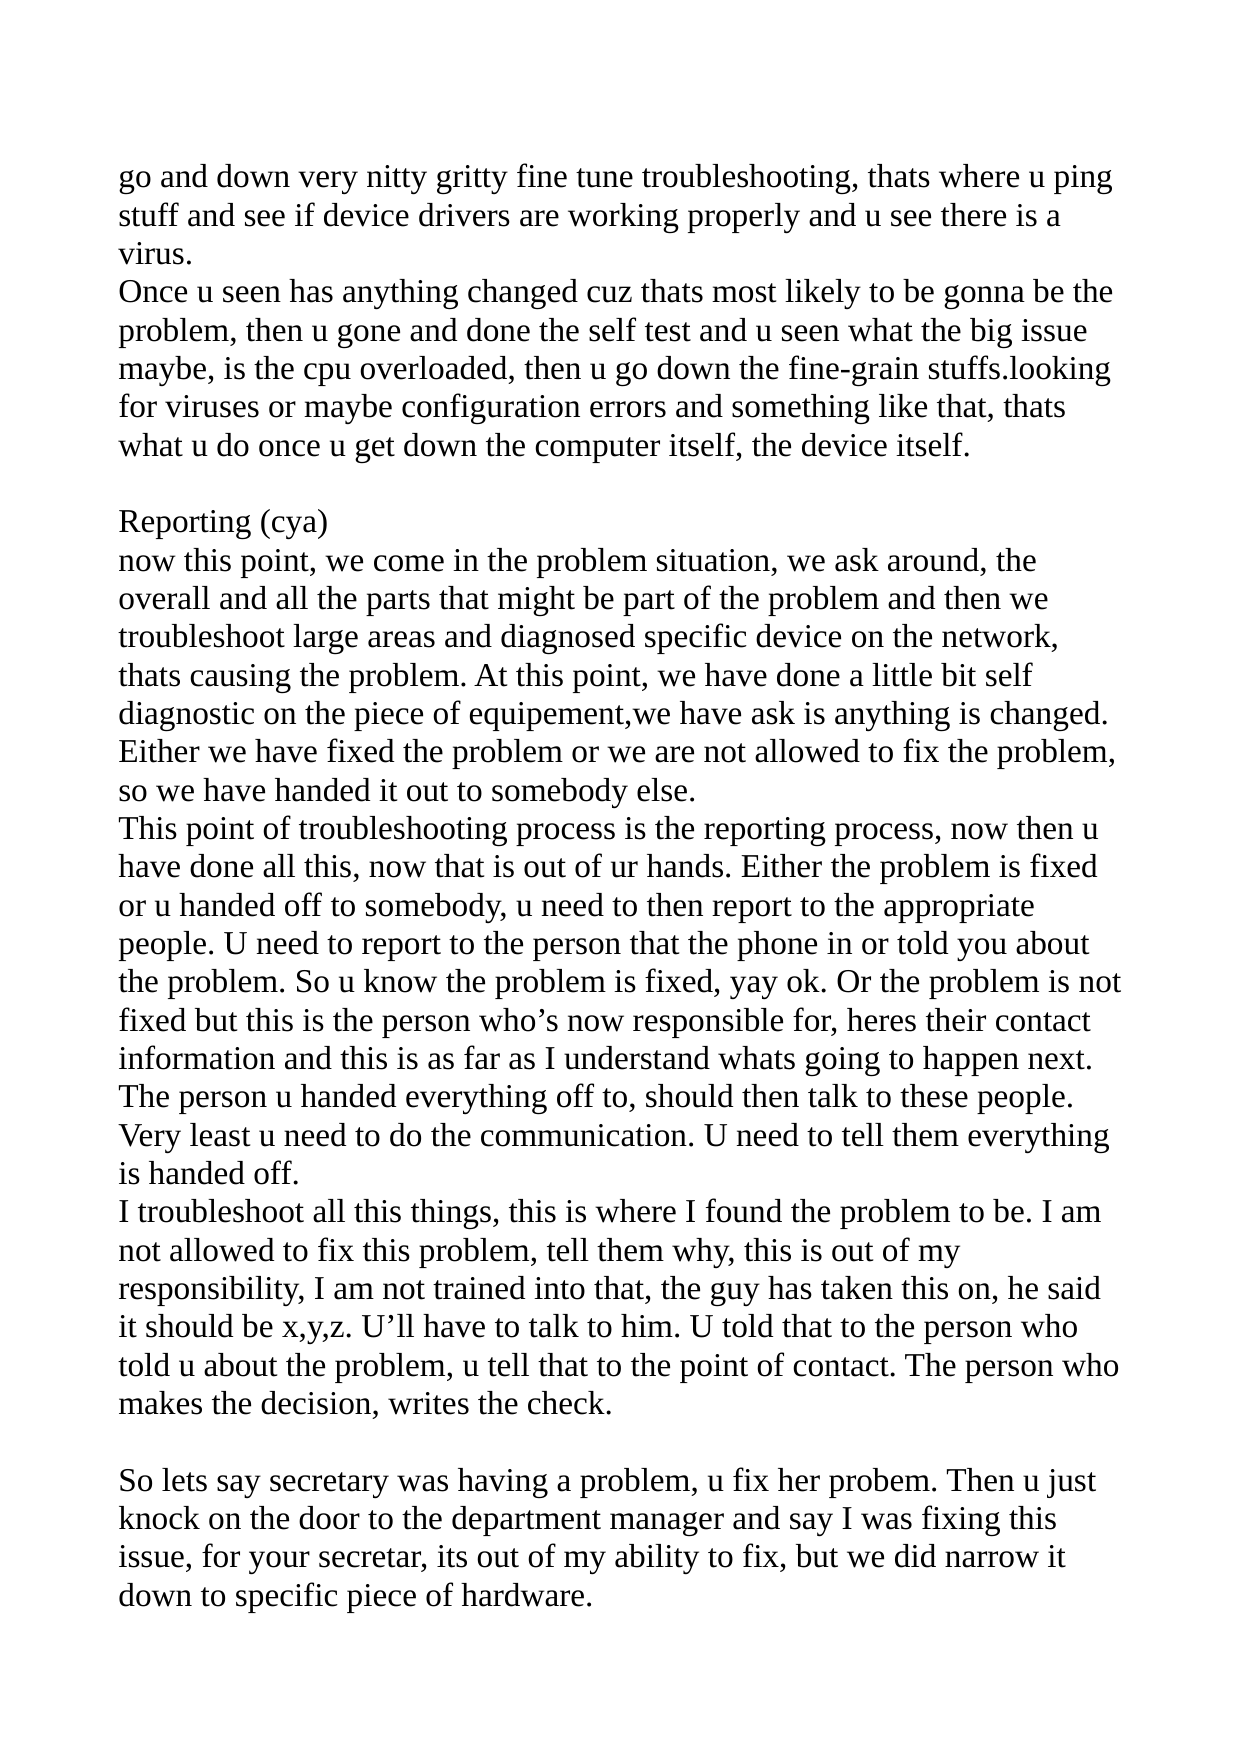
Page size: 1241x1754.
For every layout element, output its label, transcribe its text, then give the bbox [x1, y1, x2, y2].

text So lets say secretary was having a problem, u fix her probem. Then u just knock on the door to the department manager and say I was fixing this issue, for your secretar, its out of my ability to fix, but we did narrow it down to specific piece of hardware. [118, 1460, 1122, 1613]
text I troubleshoot all this things, this is where I found the problem to be. I am not allowed to fix this problem, tell them why, this is out of my responsibility, I am not trained into that, the guy has taken this on, he said it should be x,y,z. U’ll have to talk to him. U told that to the person who told u about the problem, u tell that to the point of contact. The person who makes the decision, writes the check. [118, 1191, 1122, 1421]
text Either we have fixed the problem or we are not allowed to fix the problem, so we have handed it out to somebody else. [118, 731, 1122, 808]
text The person u handed everything off to, should then talk to these people. [118, 1076, 1122, 1115]
text This point of troubleshooting process is the reporting process, now then u have done all this, now that is out of ur hands. Either the problem is fixed or u handed off to somebody, u need to then report to the appropriate people. U need to report to the person that the phone in or told you about the problem. So u know the problem is fixed, yay ok. Or the problem is not fixed but this is the person who’s now responsible for, heres their contact information and this is as far as I understand whats going to happen next. [118, 808, 1122, 1076]
text Once u seen has anything changed cuz thats most likely to be gonna be the problem, then u gone and done the self test and u seen what the big issue maybe, is the cpu overloaded, then u go down the fine-grain stuffs.looking for viruses or maybe configuration errors and something like that, thats what u do once u get down the computer itself, the device itself. [118, 271, 1122, 463]
text Reporting (cya) [118, 501, 1122, 540]
text Very least u need to do the communication. U need to tell them everything is handed off. [118, 1115, 1122, 1191]
text now this point, we come in the problem situation, we ask around, the overall and all the parts that might be part of the problem and then we troubleshoot large areas and diagnosed specific device on the network, thats causing the problem. At this point, we have done a little bit self diagnostic on the piece of equipement,we have ask is anything is changed. [118, 540, 1122, 731]
text go and down very nitty gritty fine tune troubleshooting, thats where u ping stuff and see if device drivers are working properly and u see there is a virus. [118, 156, 1122, 271]
